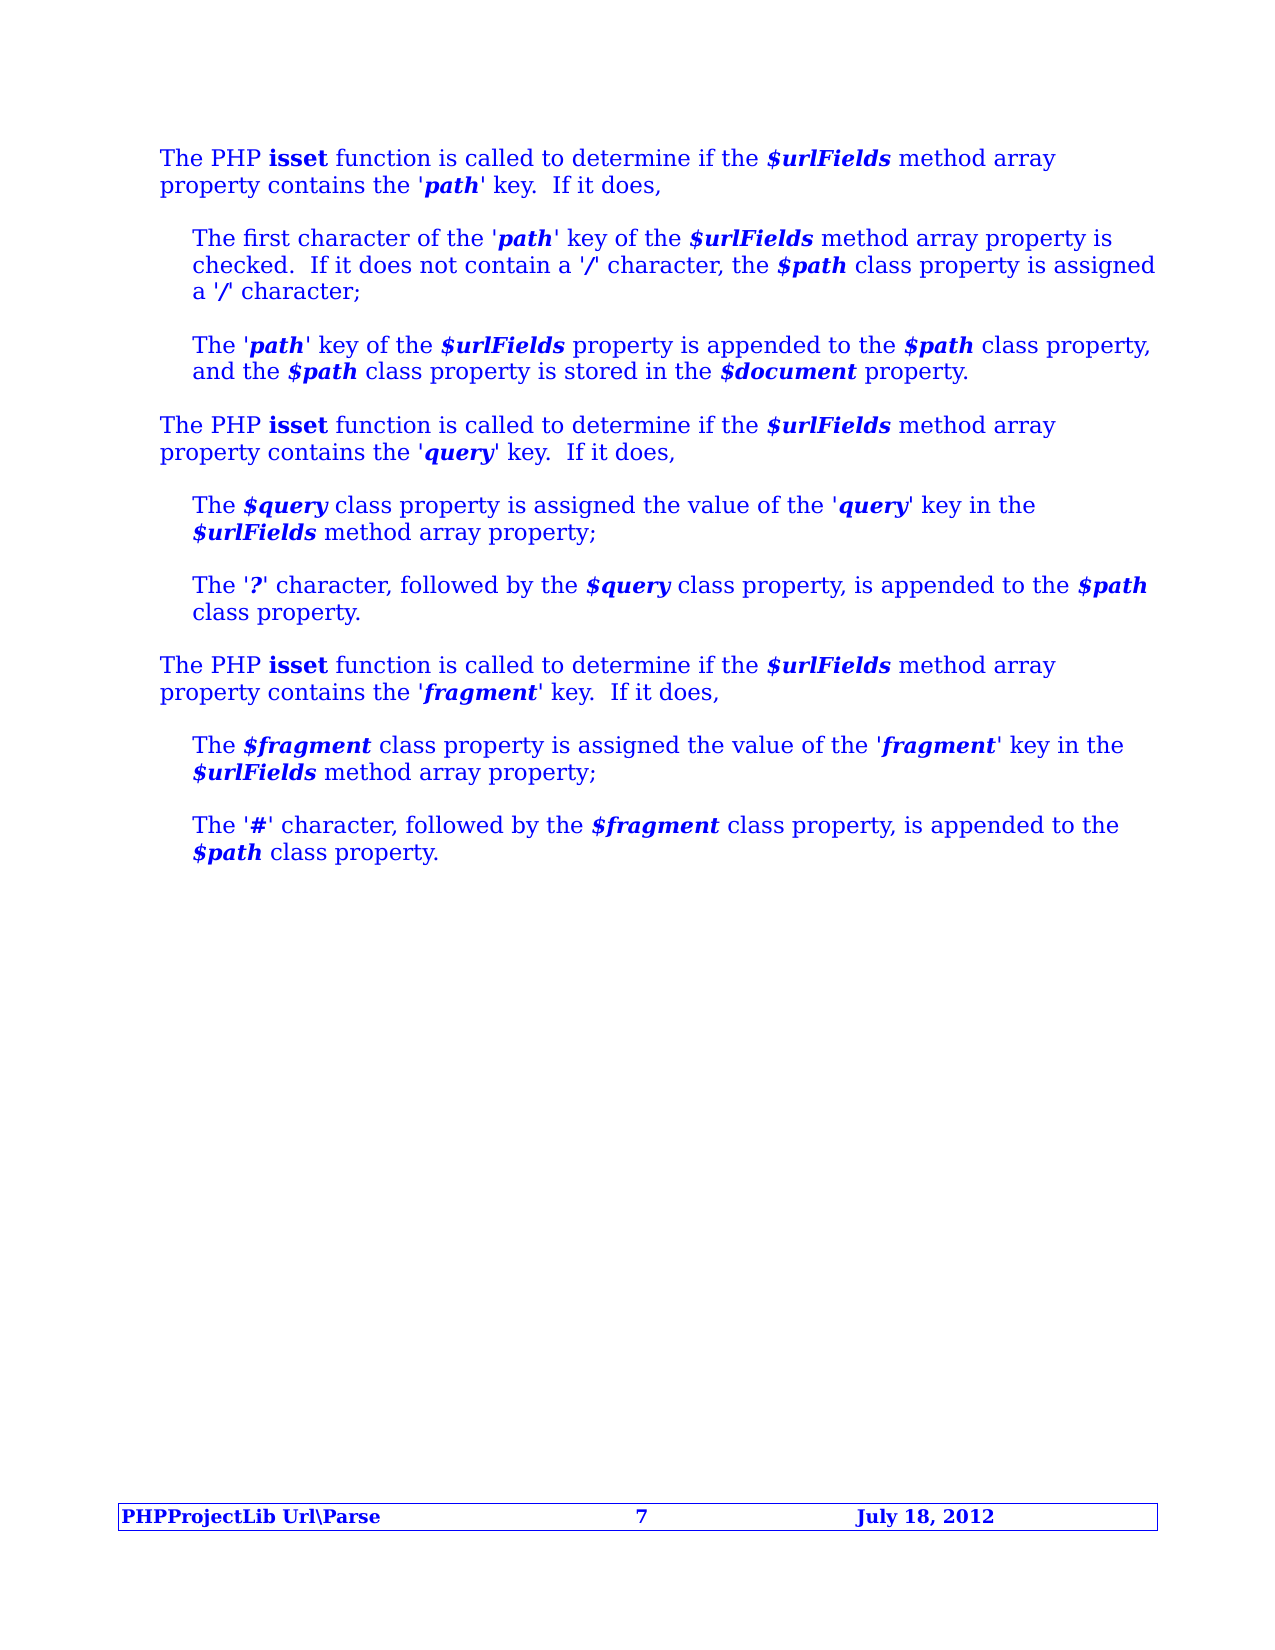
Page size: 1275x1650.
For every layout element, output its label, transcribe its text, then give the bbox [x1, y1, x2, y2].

text The first character of the 'path' key of the $urlFields method array property is checked. If it does not contain a '/' character, the $path class property is assigned a '/' character; [192, 225, 1157, 305]
text The 'path' key of the $urlFields property is appended to the $path class property, and the $path class property is stored in the $document property. [192, 332, 1157, 385]
text The PHP isset function is called to determine if the $urlFields method array property contains the 'query' key. If it does, [159, 412, 1157, 465]
text The '?' character, followed by the $query class property, is appended to the $path class property. [192, 572, 1157, 625]
text The '#' character, followed by the $fragment class property, is appended to the $path class property. [192, 812, 1157, 866]
text The PHP isset function is called to determine if the $urlFields method array property contains the 'path' key. If it does, [159, 145, 1157, 198]
text The PHP isset function is called to determine if the $urlFields method array property contains the 'fragment' key. If it does, [159, 652, 1157, 706]
text The $fragment class property is assigned the value of the 'fragment' key in the $urlFields method array property; [192, 732, 1157, 786]
text The $query class property is assigned the value of the 'query' key in the $urlFields method array property; [192, 492, 1157, 545]
